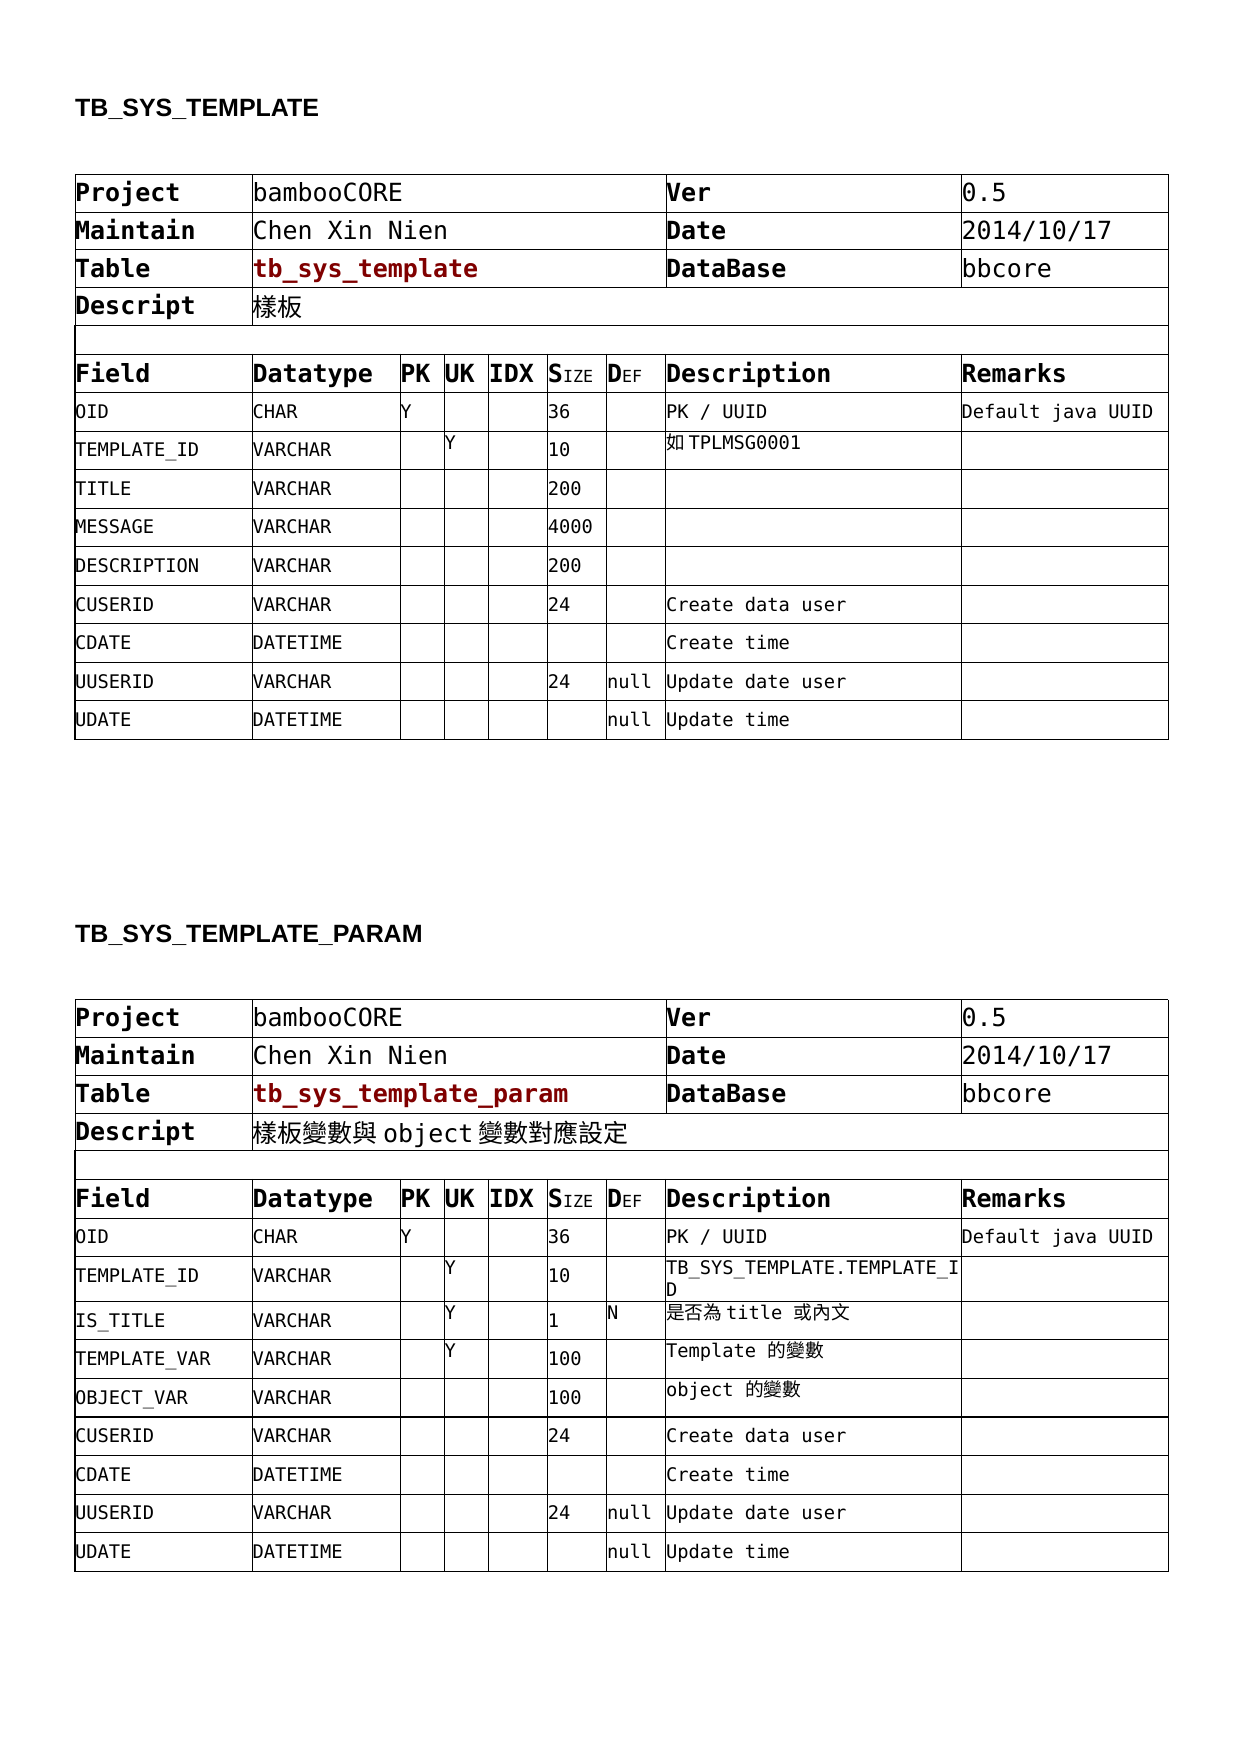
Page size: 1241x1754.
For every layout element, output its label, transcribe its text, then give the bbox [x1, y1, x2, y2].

table_cell VARCHAR [253, 1418, 400, 1455]
table_cell [445, 1456, 488, 1493]
table_cell [489, 1257, 547, 1301]
table_cell [401, 1257, 444, 1301]
table_cell VARCHAR [253, 663, 400, 700]
table_header bambooCORE [253, 175, 666, 212]
table_cell [607, 586, 665, 623]
table_cell [607, 470, 665, 508]
table_cell [962, 1533, 1168, 1571]
table_cell VARCHAR [253, 470, 400, 508]
table_cell UDATE [76, 1533, 252, 1571]
table_cell [401, 470, 444, 508]
table_cell 是否為title 或內文 [666, 1302, 961, 1339]
table_cell [962, 663, 1168, 700]
table_cell [401, 624, 444, 662]
table_cell [1169, 508, 1181, 546]
table_cell [1169, 392, 1181, 431]
table_cell [489, 1379, 547, 1416]
table_cell [401, 547, 444, 585]
table_cell [401, 1379, 444, 1416]
table_cell DESCRIPTION [76, 547, 252, 585]
table_cell [489, 470, 547, 508]
table_cell [666, 509, 961, 546]
table_cell [607, 432, 665, 469]
table_header 0.5 [962, 1000, 1168, 1037]
table_cell [445, 1495, 488, 1532]
table_cell Update time [666, 701, 961, 739]
table_header bambooCORE [253, 1000, 666, 1037]
table_cell DataBase [667, 250, 961, 287]
table_cell [962, 1495, 1168, 1532]
table_cell Maintain [76, 1038, 252, 1075]
table_cell [607, 624, 665, 662]
table_cell Description [666, 355, 961, 392]
table_cell 2014/10/17 [962, 213, 1168, 249]
table_cell [489, 663, 547, 700]
table_cell OID [76, 393, 252, 431]
table_cell [489, 432, 547, 469]
table_cell TB_SYS_TEMPLATE.TEMPLATE_ID [666, 1257, 961, 1301]
table_cell DATETIME [253, 1533, 400, 1571]
table_cell TITLE [76, 470, 252, 508]
table_cell [962, 1340, 1168, 1378]
table_cell 樣板 [253, 288, 1168, 325]
table_cell [666, 470, 961, 508]
table_cell [607, 509, 665, 546]
table_cell PK / UUID [666, 1219, 961, 1256]
table_cell [489, 1418, 547, 1455]
table_cell [962, 1456, 1168, 1493]
table_cell [1169, 1378, 1181, 1416]
table_cell 36 [548, 393, 606, 431]
table_cell [401, 1418, 444, 1455]
table_cell [962, 1418, 1168, 1455]
table_cell Maintain [76, 213, 252, 249]
table_cell [1169, 469, 1181, 508]
table_cell UUSERID [76, 663, 252, 700]
table_cell [962, 547, 1168, 585]
table_cell 24 [548, 1418, 606, 1455]
table_cell CDATE [76, 624, 252, 662]
table_cell DATETIME [253, 701, 400, 739]
table_cell [445, 663, 488, 700]
table_cell CUSERID [76, 1418, 252, 1455]
table_cell [548, 624, 606, 662]
table_cell [962, 1257, 1168, 1301]
table_cell [489, 624, 547, 662]
table_cell 24 [548, 663, 606, 700]
table_header Ver [667, 1000, 961, 1037]
table_cell 200 [548, 470, 606, 508]
table_cell Create data user [666, 586, 961, 623]
table_cell UK [445, 1180, 488, 1217]
table_cell Template 的變數 [666, 1340, 961, 1378]
table_cell [1169, 1150, 1181, 1179]
table_cell UDATE [76, 701, 252, 739]
table_cell DEF [607, 355, 665, 392]
table_cell VARCHAR [253, 586, 400, 623]
table_cell [1169, 354, 1181, 392]
table_cell [489, 547, 547, 585]
table_cell [1175, 212, 1181, 249]
table_cell Y [445, 1302, 488, 1339]
table_cell [548, 1533, 606, 1571]
table_cell VARCHAR [253, 1302, 400, 1339]
table_cell [1169, 1416, 1181, 1455]
table_cell [401, 1533, 444, 1571]
table_cell N [607, 1302, 665, 1339]
table_cell Default java UUID [962, 1219, 1168, 1256]
table_cell [607, 1418, 665, 1455]
table_cell PK [401, 355, 444, 392]
table_cell Table [76, 250, 252, 287]
table_cell [76, 1151, 1168, 1179]
table_cell CHAR [253, 1219, 400, 1256]
table_cell [445, 470, 488, 508]
table_cell tb_sys_template_param [253, 1076, 666, 1112]
table_cell Chen Xin Nien [253, 213, 666, 249]
table_cell [445, 1533, 488, 1571]
table_cell [1175, 1113, 1181, 1150]
table_cell 1 [548, 1302, 606, 1339]
table_cell [1175, 287, 1181, 325]
table_cell CDATE [76, 1456, 252, 1493]
table_header [1175, 174, 1181, 212]
table_cell [1169, 1256, 1181, 1301]
table_cell Y [401, 393, 444, 431]
table_cell VARCHAR [253, 1257, 400, 1301]
table_cell IDX [489, 1180, 547, 1217]
table_cell Update date user [666, 1495, 961, 1532]
table_cell 100 [548, 1379, 606, 1416]
table_cell CHAR [253, 393, 400, 431]
table_cell Date [667, 1038, 961, 1075]
table_cell [401, 1495, 444, 1532]
table_cell Description [666, 1180, 961, 1217]
table_cell OID [76, 1219, 252, 1256]
table_header Ver [667, 175, 961, 212]
table_cell [607, 1340, 665, 1378]
subtitle TB_SYS_TEMPLATE_PARAM [75, 915, 1165, 952]
table_cell [962, 624, 1168, 662]
table_cell [607, 1219, 665, 1256]
table_cell OBJECT_VAR [76, 1379, 252, 1416]
table_cell [962, 432, 1168, 469]
table_cell [489, 586, 547, 623]
table_cell [401, 1340, 444, 1378]
table_cell [489, 1302, 547, 1339]
table_cell [401, 1456, 444, 1493]
table_cell VARCHAR [253, 1379, 400, 1416]
table_cell [1175, 1037, 1181, 1075]
table_cell [1169, 623, 1181, 662]
table_cell [962, 701, 1168, 739]
table_cell [401, 509, 444, 546]
table_cell [76, 326, 1168, 353]
table_cell VARCHAR [253, 1495, 400, 1532]
table_cell [489, 1340, 547, 1378]
table_cell [962, 586, 1168, 623]
table_cell [1169, 1494, 1181, 1532]
table_cell [445, 393, 488, 431]
table_cell DATETIME [253, 1456, 400, 1493]
table_cell [548, 701, 606, 739]
table_cell [1169, 1339, 1181, 1378]
table_cell Default java UUID [962, 393, 1168, 431]
table_cell [1169, 700, 1181, 739]
table_cell Chen Xin Nien [253, 1038, 666, 1075]
table_cell [489, 393, 547, 431]
table_cell Create data user [666, 1418, 961, 1455]
table_cell TEMPLATE_VAR [76, 1340, 252, 1378]
table_cell Create time [666, 1456, 961, 1493]
table_cell [489, 1456, 547, 1493]
table_cell [607, 1456, 665, 1493]
table_cell bbcore [962, 1076, 1168, 1112]
table_cell 2014/10/17 [962, 1038, 1168, 1075]
table_cell [1169, 1532, 1181, 1571]
table_cell [445, 701, 488, 739]
table_cell Field [76, 1180, 252, 1217]
table_cell [489, 1219, 547, 1256]
table_cell Create time [666, 624, 961, 662]
table_cell null [607, 1495, 665, 1532]
table_cell Descript [76, 288, 252, 325]
table_header 0.5 [962, 175, 1168, 212]
table_cell 24 [548, 586, 606, 623]
table_cell Date [667, 213, 961, 249]
table_cell Datatype [253, 1180, 400, 1217]
table_cell Field [76, 355, 252, 392]
table_cell PK / UUID [666, 393, 961, 431]
table_cell TEMPLATE_ID [76, 1257, 252, 1301]
table_cell IS_TITLE [76, 1302, 252, 1339]
table_cell 4000 [548, 509, 606, 546]
table_cell [1169, 662, 1181, 700]
table_cell Y [401, 1219, 444, 1256]
table_cell [962, 1379, 1168, 1416]
table_cell SIZE [548, 1180, 606, 1217]
table_cell object 的變數 [666, 1379, 961, 1416]
table_cell DEF [607, 1180, 665, 1217]
table_cell 100 [548, 1340, 606, 1378]
table_cell UK [445, 355, 488, 392]
table_cell [445, 547, 488, 585]
table_cell 10 [548, 432, 606, 469]
table_cell 如TPLMSG0001 [666, 432, 961, 469]
table_cell [401, 586, 444, 623]
table_cell 10 [548, 1257, 606, 1301]
table_cell VARCHAR [253, 1340, 400, 1378]
table_cell [1169, 1455, 1181, 1493]
table_cell [401, 432, 444, 469]
table_cell MESSAGE [76, 509, 252, 546]
table_cell [607, 1257, 665, 1301]
table_header Project [76, 1000, 252, 1037]
table_cell [445, 1219, 488, 1256]
table_cell [1169, 585, 1181, 623]
table_cell [962, 470, 1168, 508]
table_cell CUSERID [76, 586, 252, 623]
table_cell Y [445, 1340, 488, 1378]
table_cell [607, 547, 665, 585]
table_cell Y [445, 1257, 488, 1301]
table_cell [1169, 431, 1181, 469]
table_cell [666, 547, 961, 585]
table_cell [445, 586, 488, 623]
table_cell [445, 624, 488, 662]
table_cell [1169, 546, 1181, 585]
table_cell [1175, 249, 1181, 287]
subtitle TB_SYS_TEMPLATE [75, 89, 1165, 127]
table_cell Remarks [962, 355, 1168, 392]
table_cell PK [401, 1180, 444, 1217]
table_cell [489, 701, 547, 739]
table_cell Descript [76, 1114, 252, 1150]
table_cell VARCHAR [253, 509, 400, 546]
table_cell [962, 1302, 1168, 1339]
table_cell [1169, 1301, 1181, 1339]
table_cell [445, 1379, 488, 1416]
table_cell [489, 509, 547, 546]
table_cell 24 [548, 1495, 606, 1532]
table_cell UUSERID [76, 1495, 252, 1532]
table_cell tb_sys_template [253, 250, 666, 287]
table_cell Remarks [962, 1180, 1168, 1217]
table_cell [401, 663, 444, 700]
table_header Project [76, 175, 252, 212]
table_cell [548, 1456, 606, 1493]
table_cell [445, 509, 488, 546]
table_cell IDX [489, 355, 547, 392]
table_cell bbcore [962, 250, 1168, 287]
table_cell [489, 1495, 547, 1532]
table_cell 36 [548, 1219, 606, 1256]
table_cell 樣板變數與 object變數對應設定 [253, 1114, 1168, 1150]
table_cell Datatype [253, 355, 400, 392]
table_cell [445, 1418, 488, 1455]
table_header [1175, 999, 1181, 1037]
table_cell Y [445, 432, 488, 469]
table_cell Update time [666, 1533, 961, 1571]
table_cell Update date user [666, 663, 961, 700]
table_cell TEMPLATE_ID [76, 432, 252, 469]
table_cell null [607, 701, 665, 739]
table_cell null [607, 1533, 665, 1571]
table_cell DATETIME [253, 624, 400, 662]
table_cell VARCHAR [253, 547, 400, 585]
table_cell 200 [548, 547, 606, 585]
table_cell [962, 509, 1168, 546]
table_cell VARCHAR [253, 432, 400, 469]
table_cell [1169, 325, 1181, 353]
table_cell Table [76, 1076, 252, 1112]
table_cell [607, 1379, 665, 1416]
table_cell null [607, 663, 665, 700]
table_cell [1169, 1218, 1181, 1256]
table_cell [401, 701, 444, 739]
table_cell [607, 393, 665, 431]
table_cell [1175, 1075, 1181, 1112]
table_cell SIZE [548, 355, 606, 392]
table_cell [401, 1302, 444, 1339]
table_cell [1169, 1179, 1181, 1217]
table_cell DataBase [667, 1076, 961, 1112]
table_cell [489, 1533, 547, 1571]
